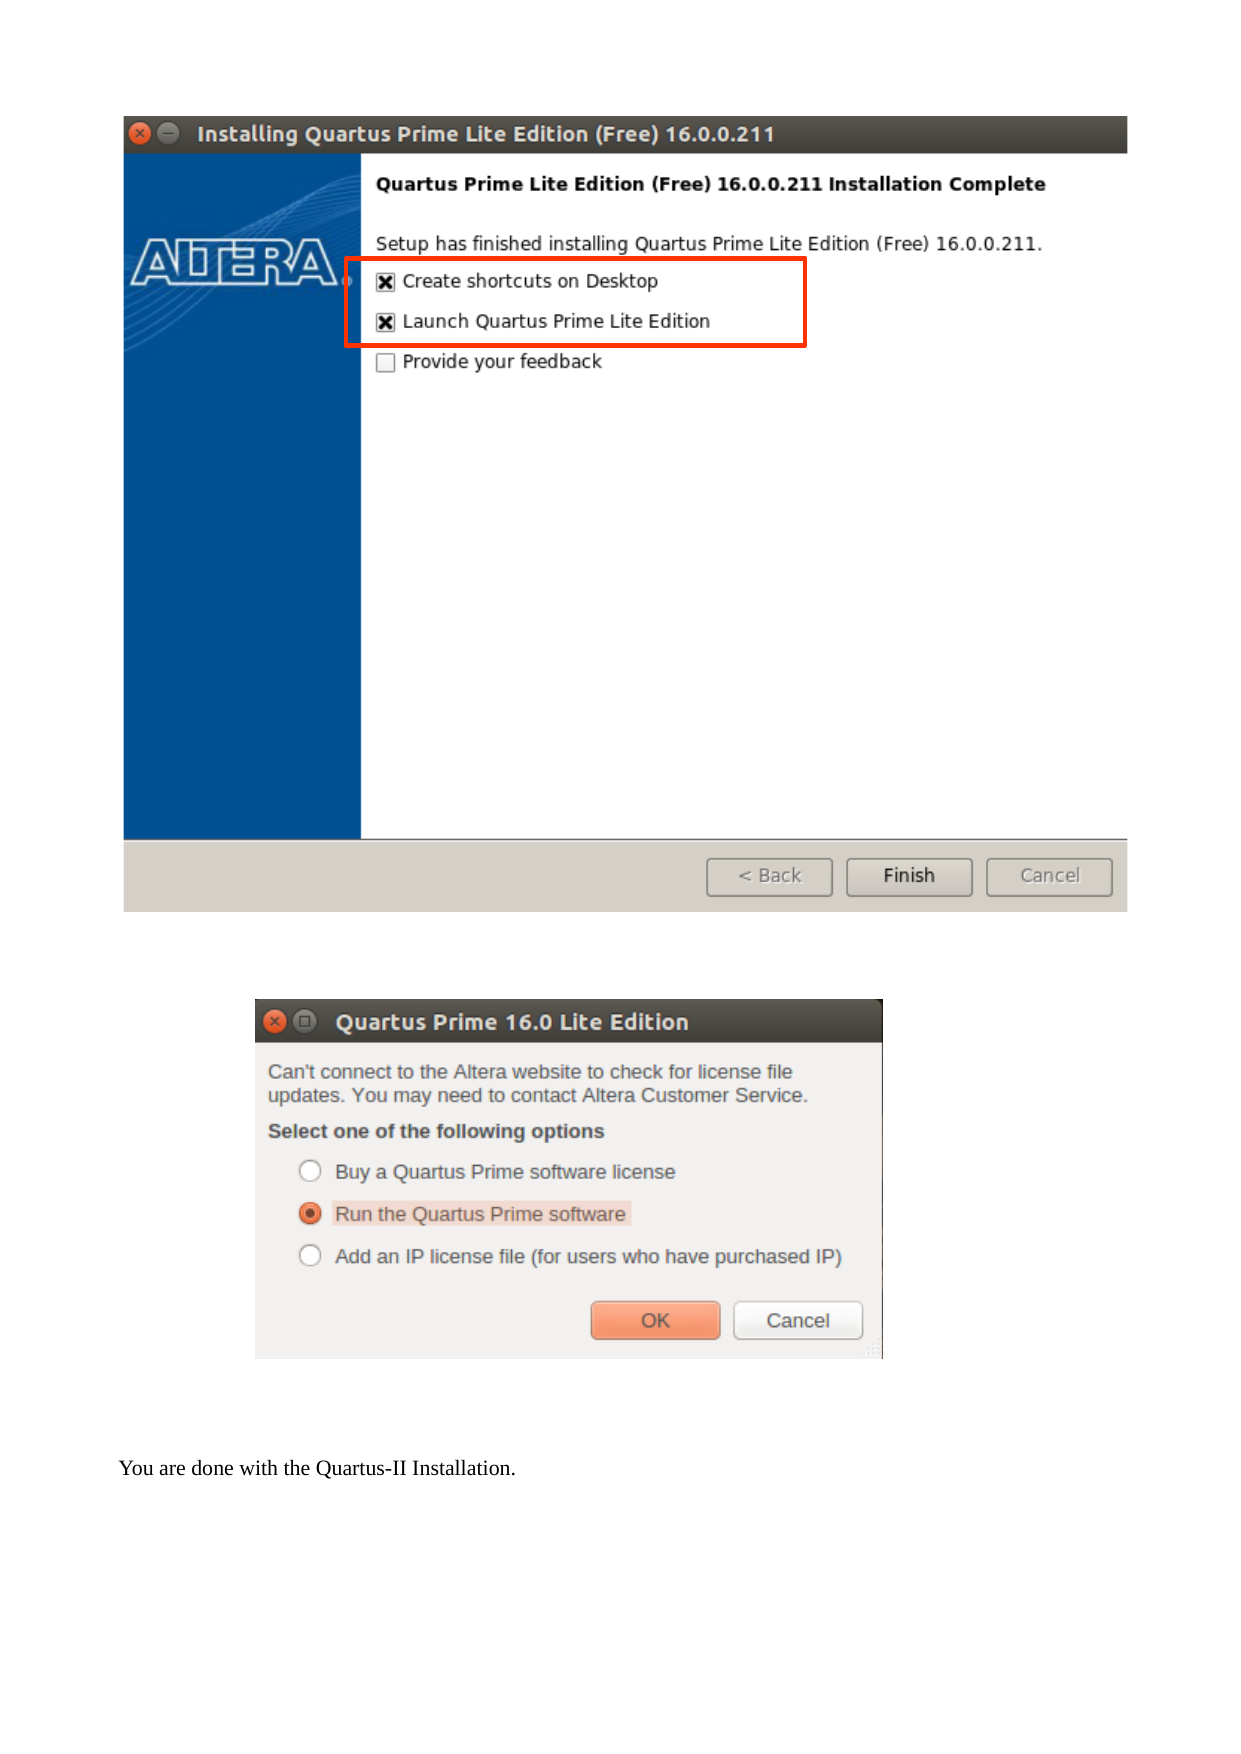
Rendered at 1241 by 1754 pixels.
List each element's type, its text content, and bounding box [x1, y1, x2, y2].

picture [123, 116, 1128, 912]
text You are done with the Quartus-II Installation. [118, 1454, 1122, 1480]
picture [255, 999, 883, 1359]
